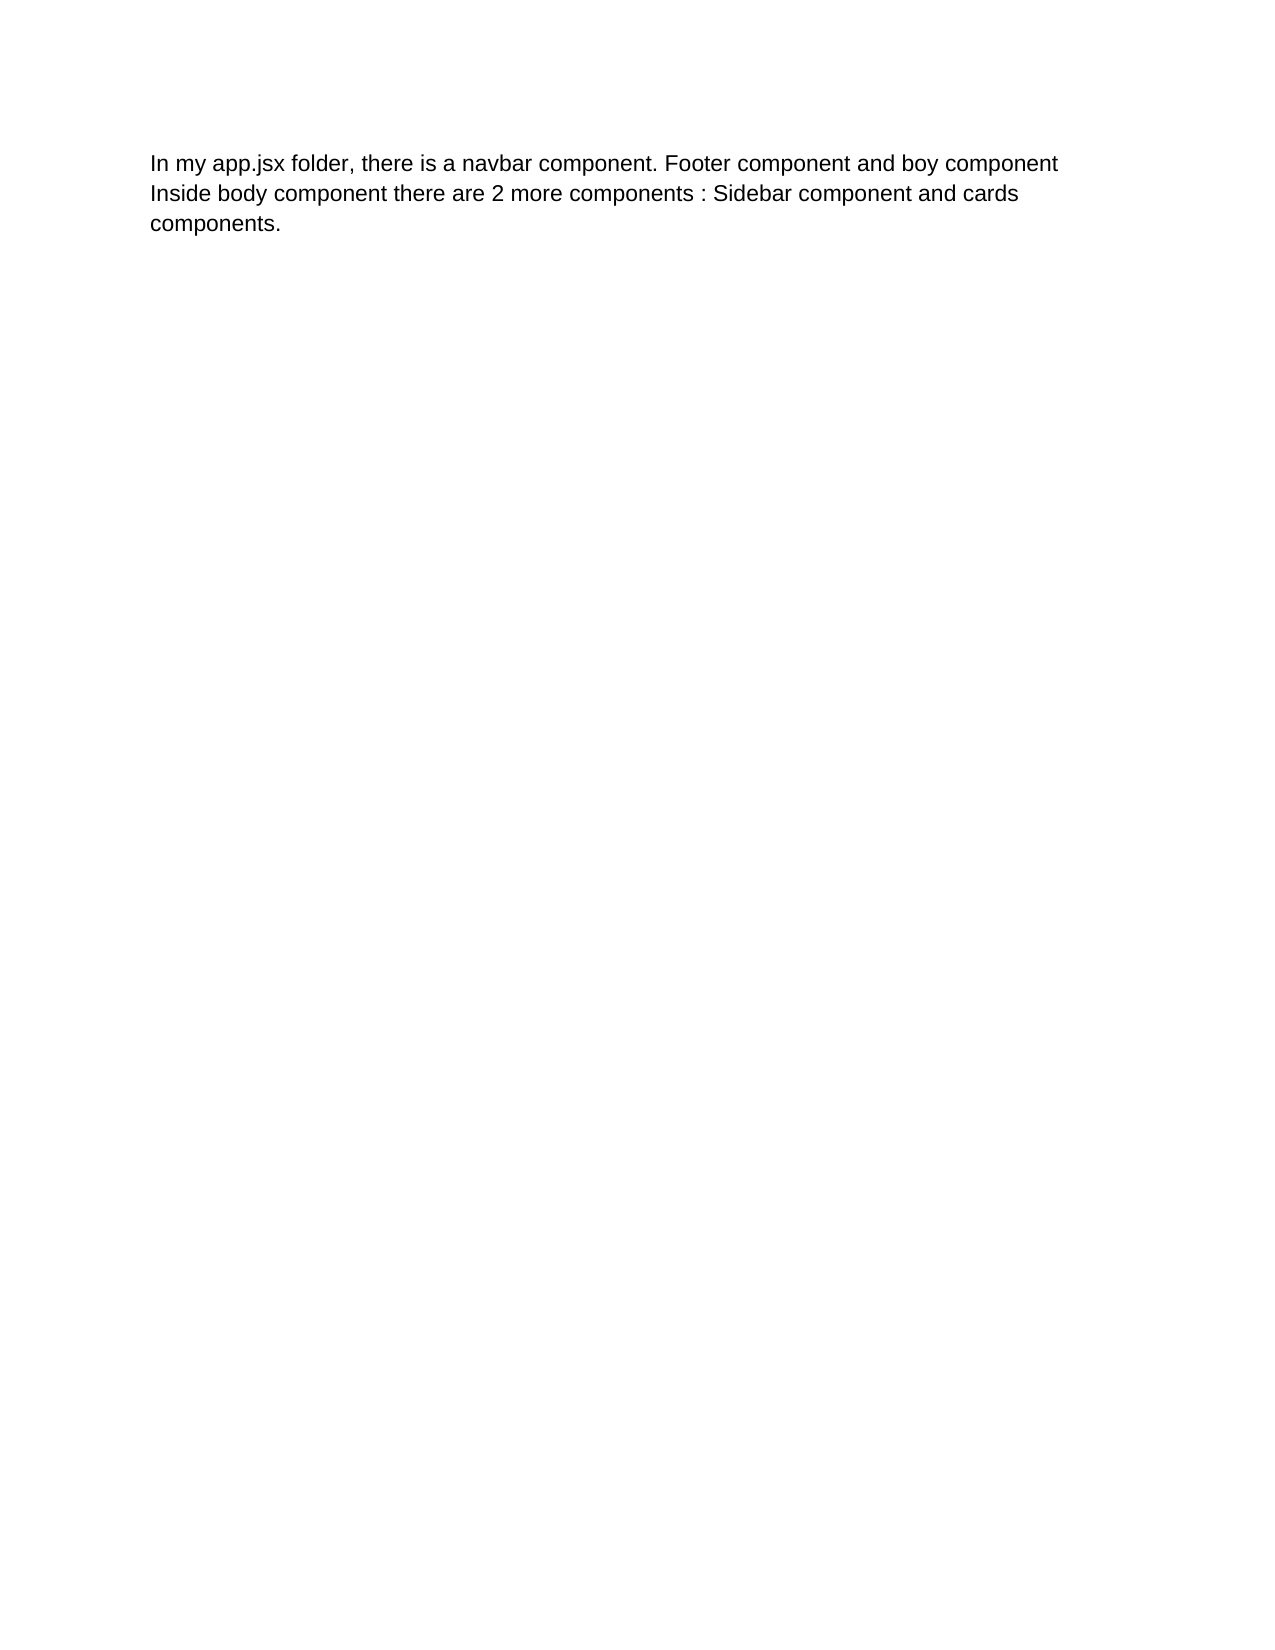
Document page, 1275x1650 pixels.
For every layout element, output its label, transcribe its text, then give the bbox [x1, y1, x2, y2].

text Inside body component there are 2 more components : Sidebar component and cards components. [150, 180, 1125, 237]
text In my app.jsx folder, there is a navbar component. Footer component and boy component [150, 150, 1125, 176]
